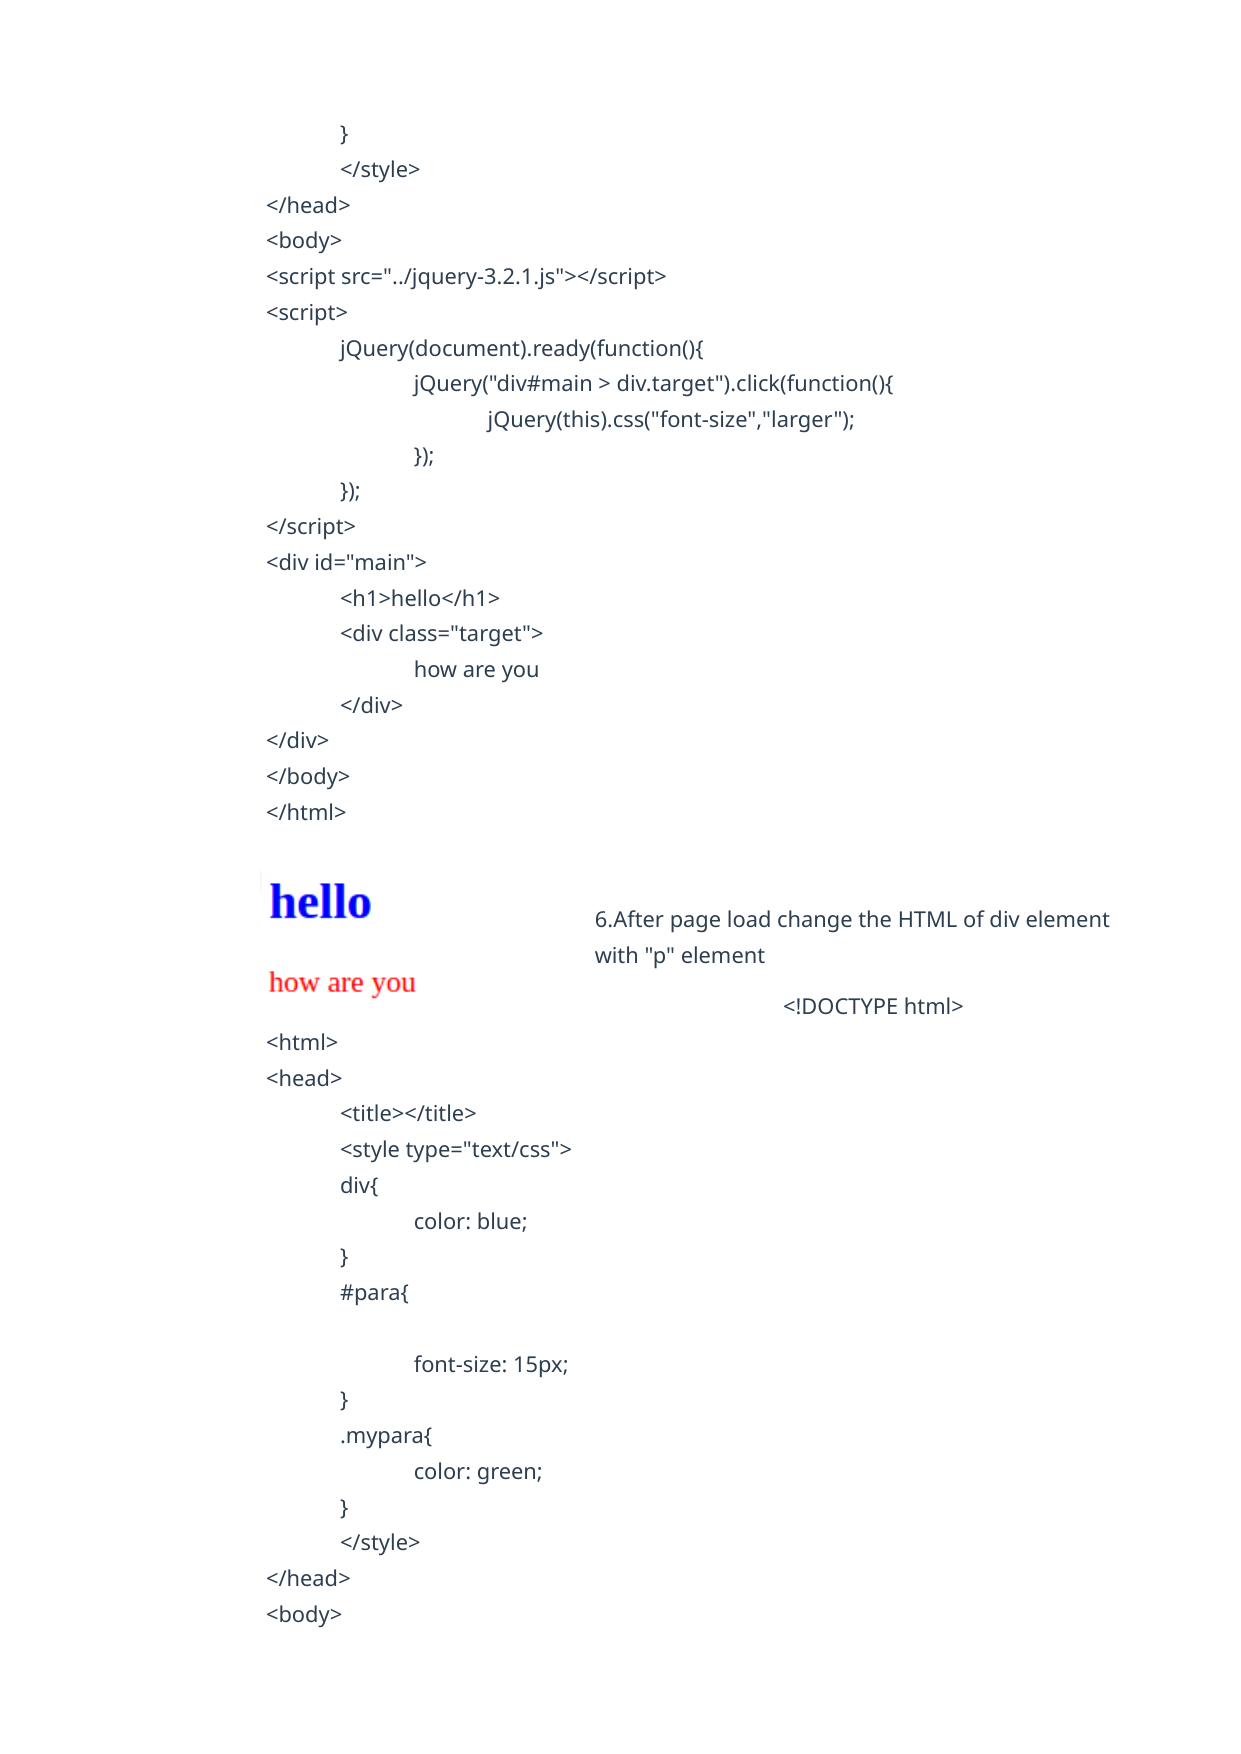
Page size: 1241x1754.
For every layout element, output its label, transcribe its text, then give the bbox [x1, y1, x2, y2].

text } [266, 1384, 1122, 1414]
text font-size: 15px; [266, 1348, 1122, 1378]
text <script> [266, 297, 1122, 327]
text <div id="main"> [266, 547, 1122, 577]
text jQuery(this).css("font-size","larger"); [266, 404, 1122, 434]
text </head> [266, 189, 1122, 219]
text } [266, 1491, 1122, 1521]
text </head> [266, 1563, 1122, 1593]
list After page load change the HTML of div element with "p" element [521, 904, 1122, 970]
text </div> [266, 726, 1122, 755]
text </script> [266, 511, 1122, 541]
text <body> [266, 225, 1122, 255]
text </html> [266, 797, 1122, 827]
text } [266, 118, 1122, 148]
text }); [266, 475, 1122, 505]
text #para{ [266, 1277, 1122, 1307]
text <style type="text/css"> [266, 1134, 1122, 1164]
text <html> [266, 1027, 1122, 1057]
text <head> [266, 1063, 1122, 1092]
text jQuery("div#main > div.target").click(function(){ [266, 368, 1122, 398]
text <body> [266, 1599, 1122, 1628]
text color: blue; [266, 1206, 1122, 1235]
list [118, 904, 260, 970]
text }); [266, 440, 1122, 469]
text </style> [266, 1527, 1122, 1557]
text color: green; [266, 1456, 1122, 1486]
text <title></title> [266, 1098, 1122, 1128]
text </style> [266, 154, 1122, 184]
text </div> [266, 690, 1122, 719]
text <script src="../jquery-3.2.1.js"></script> [266, 261, 1122, 291]
text <h1>hello</h1> [266, 583, 1122, 612]
text jQuery(document).ready(function(){ [266, 332, 1122, 362]
picture [260, 868, 521, 1025]
text <!DOCTYPE html> [521, 991, 1122, 1021]
text .mypara{ [266, 1420, 1122, 1450]
text </body> [266, 761, 1122, 791]
text } [266, 1241, 1122, 1271]
text how are you [266, 654, 1122, 684]
text div{ [266, 1170, 1122, 1200]
text <div class="target"> [266, 618, 1122, 648]
